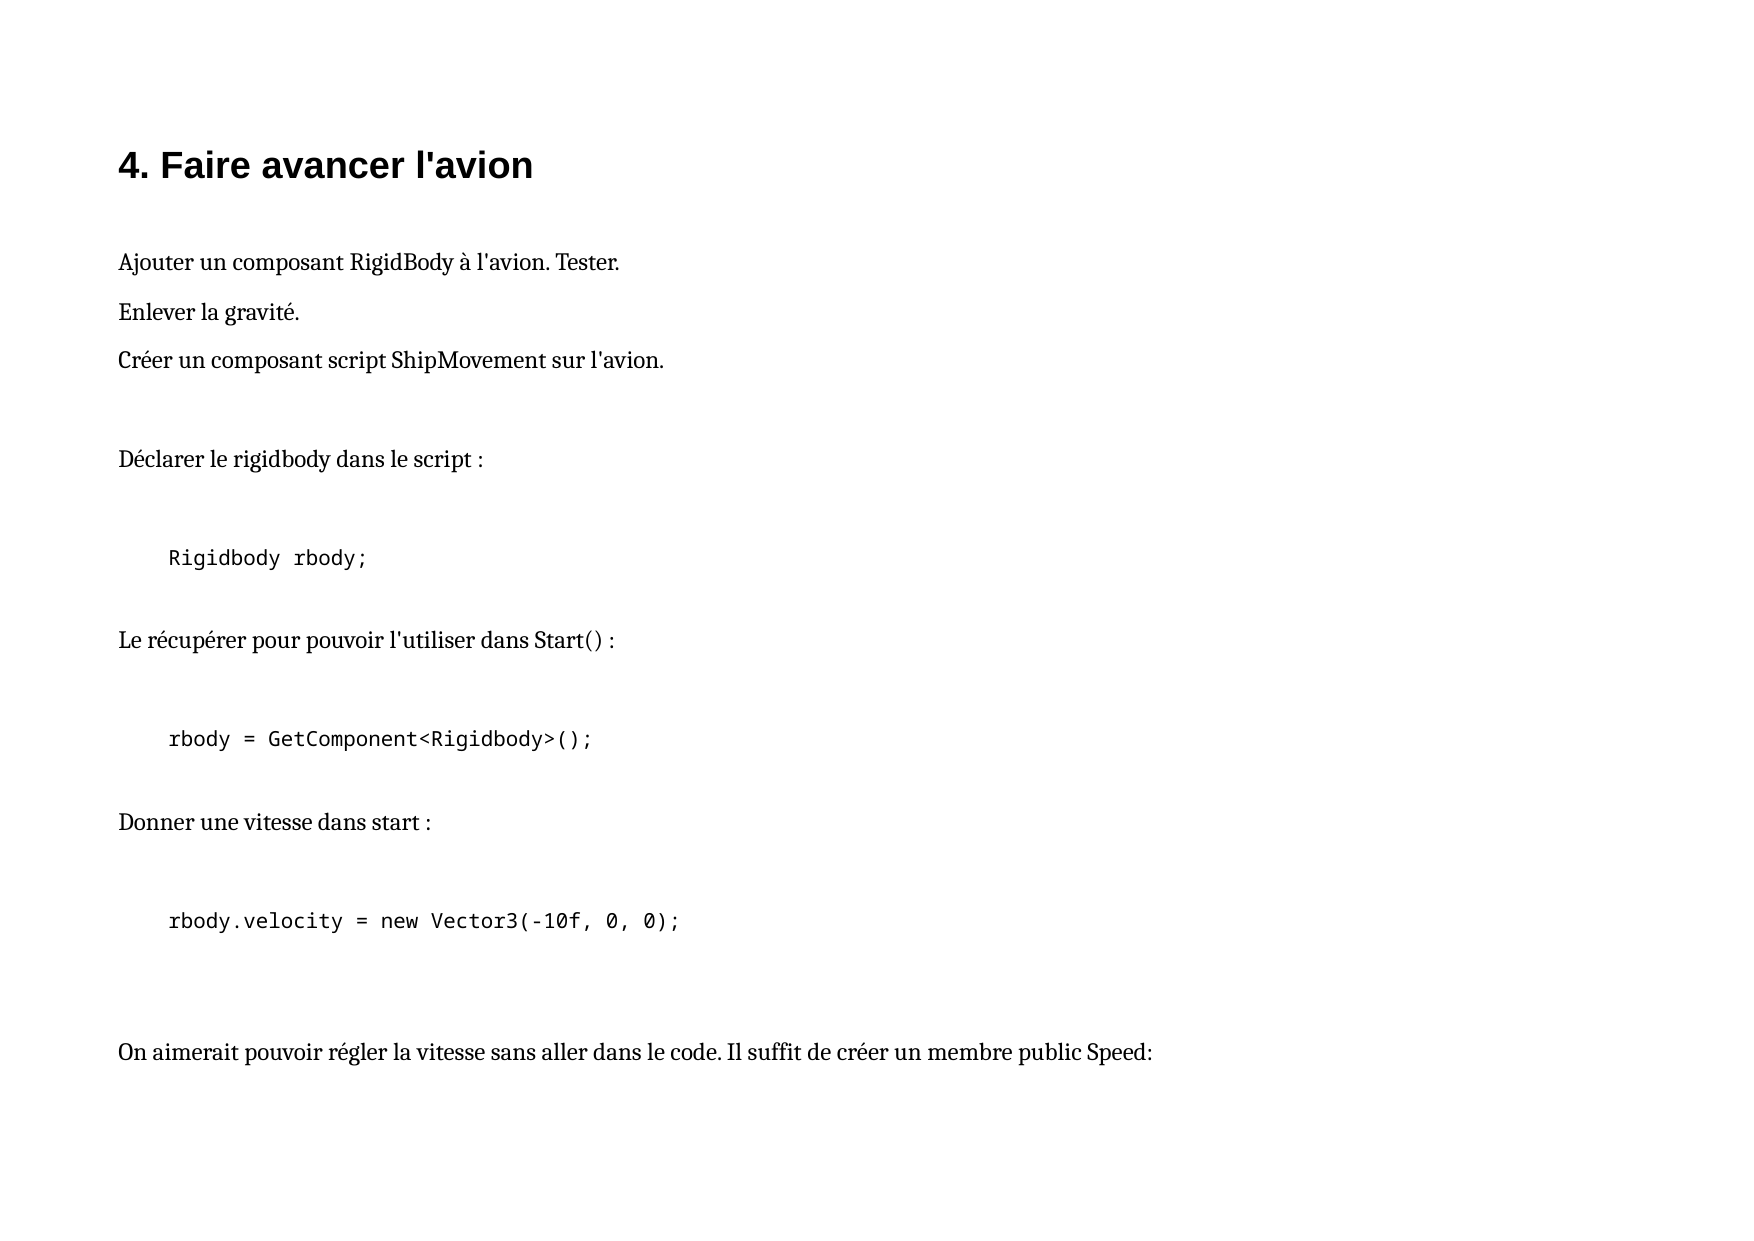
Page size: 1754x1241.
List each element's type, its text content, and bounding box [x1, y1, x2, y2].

text Déclarer le rigidbody dans le script : [118, 444, 1636, 473]
text Ajouter un composant RigidBody à l'avion. Tester. [118, 248, 1636, 277]
text Le récupérer pour pouvoir l'utiliser dans Start() : [118, 626, 1636, 655]
text Créer un composant script ShipMovement sur l'avion. [118, 346, 1636, 375]
text rbody = GetComponent<Rigidbody>(); [118, 724, 1636, 753]
text rbody.velocity = new Vector3(-10f, 0, 0); [118, 906, 1636, 934]
text Rigidbody rbody; [118, 543, 1636, 571]
subtitle 4. Faire avancer l'avion [118, 143, 1636, 187]
text Enlever la gravité. [118, 297, 1636, 326]
text Donner une vitesse dans start : [118, 808, 1636, 836]
text On aimerait pouvoir régler la vitesse sans aller dans le code. Il suffit de créer un membre public Speed: [118, 1038, 1636, 1067]
